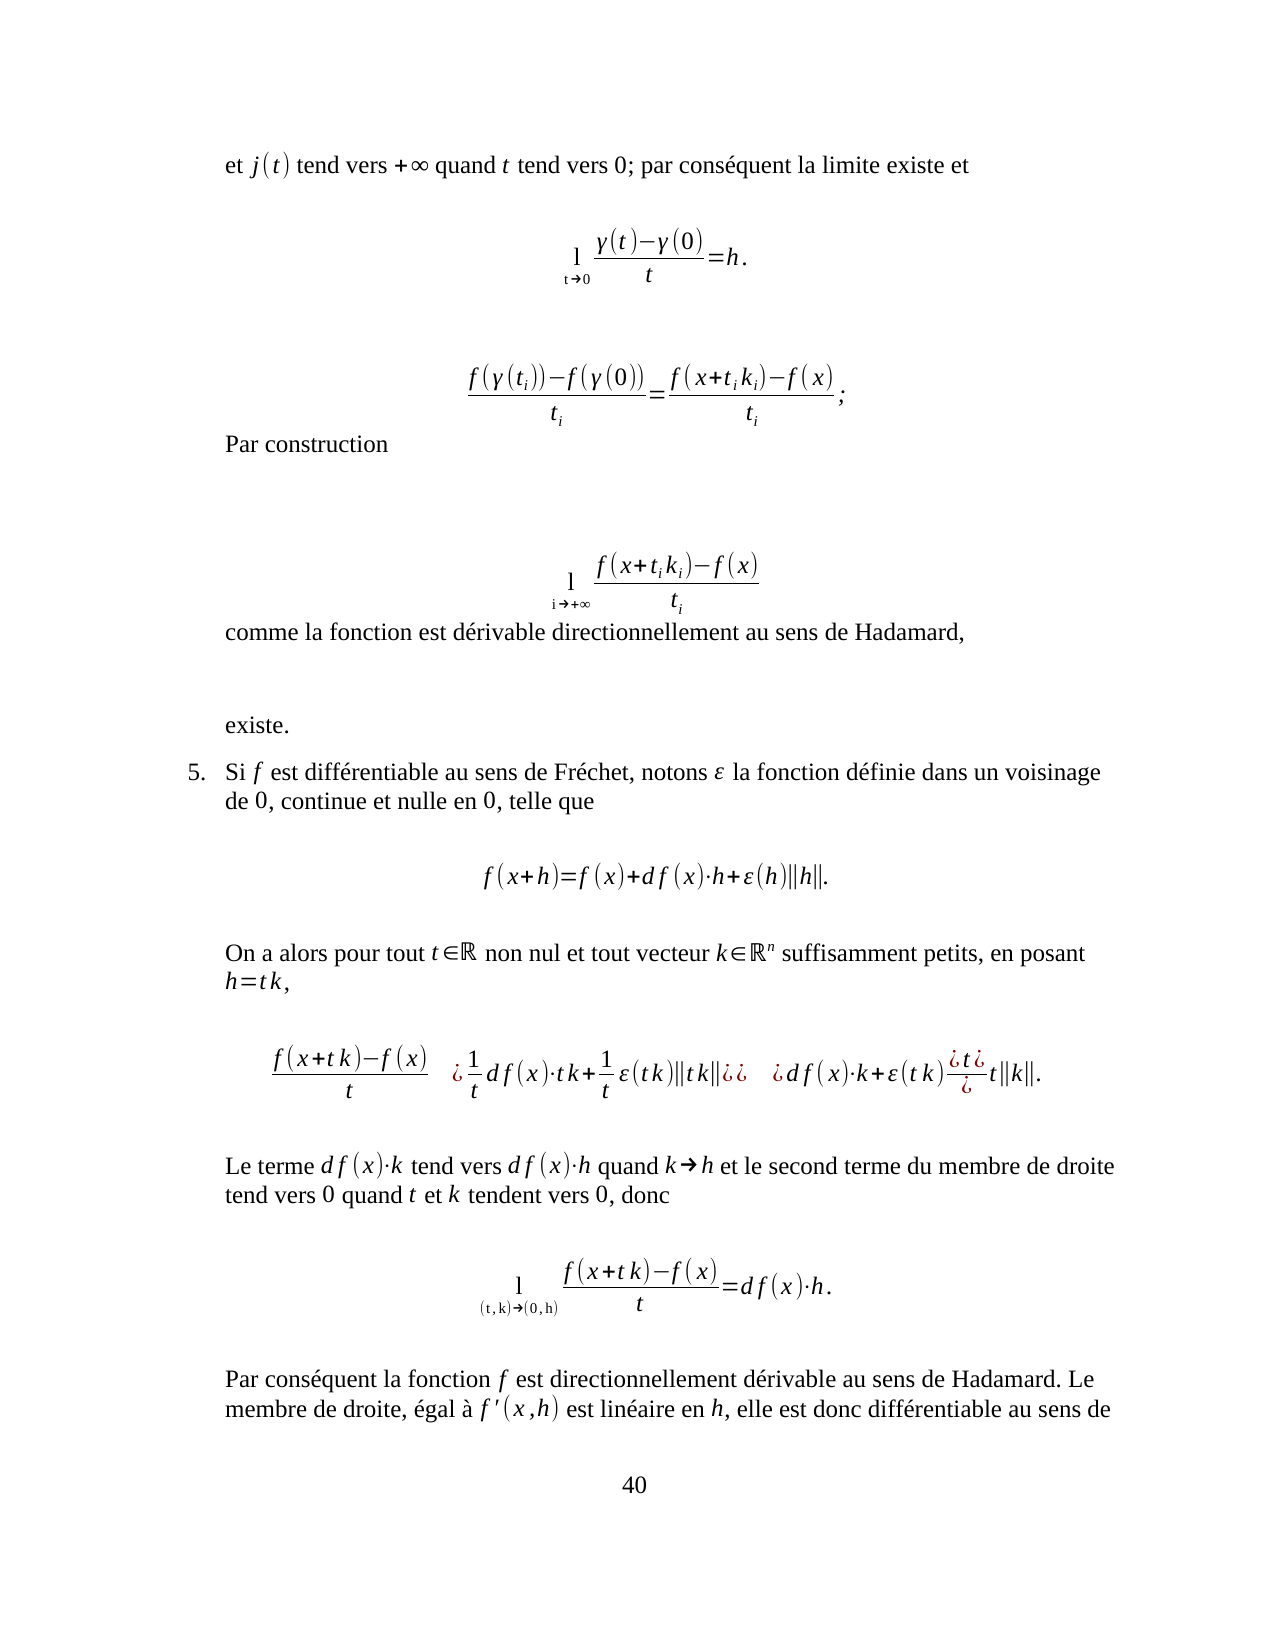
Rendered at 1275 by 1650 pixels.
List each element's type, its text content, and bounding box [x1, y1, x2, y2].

list comme la fonction est dérivable directionnellement au sens de Hadamard, [187, 522, 1125, 646]
list On a alors pour tout non nul et tout vecteur suffisamment petits, en posant , [187, 938, 1125, 996]
list existe. [187, 710, 1125, 739]
list Le terme tend vers quand et le second terme du membre de droite tend vers quand et tendent vers , donc [187, 1150, 1125, 1209]
list Par construction [187, 334, 1125, 458]
list et tend vers quand tend vers ; par conséquent la limite existe et [187, 150, 1125, 180]
list Si est différentiable au sens de Fréchet, notons la fonction définie dans un voisinage de , continue et nulle en , telle que [187, 757, 1125, 814]
list Par conséquent la fonction est directionnellement dérivable au sens de Hadamard. Le membre de droite, égal à est linéaire en , elle est donc différentiable au sens de [187, 1364, 1125, 1423]
